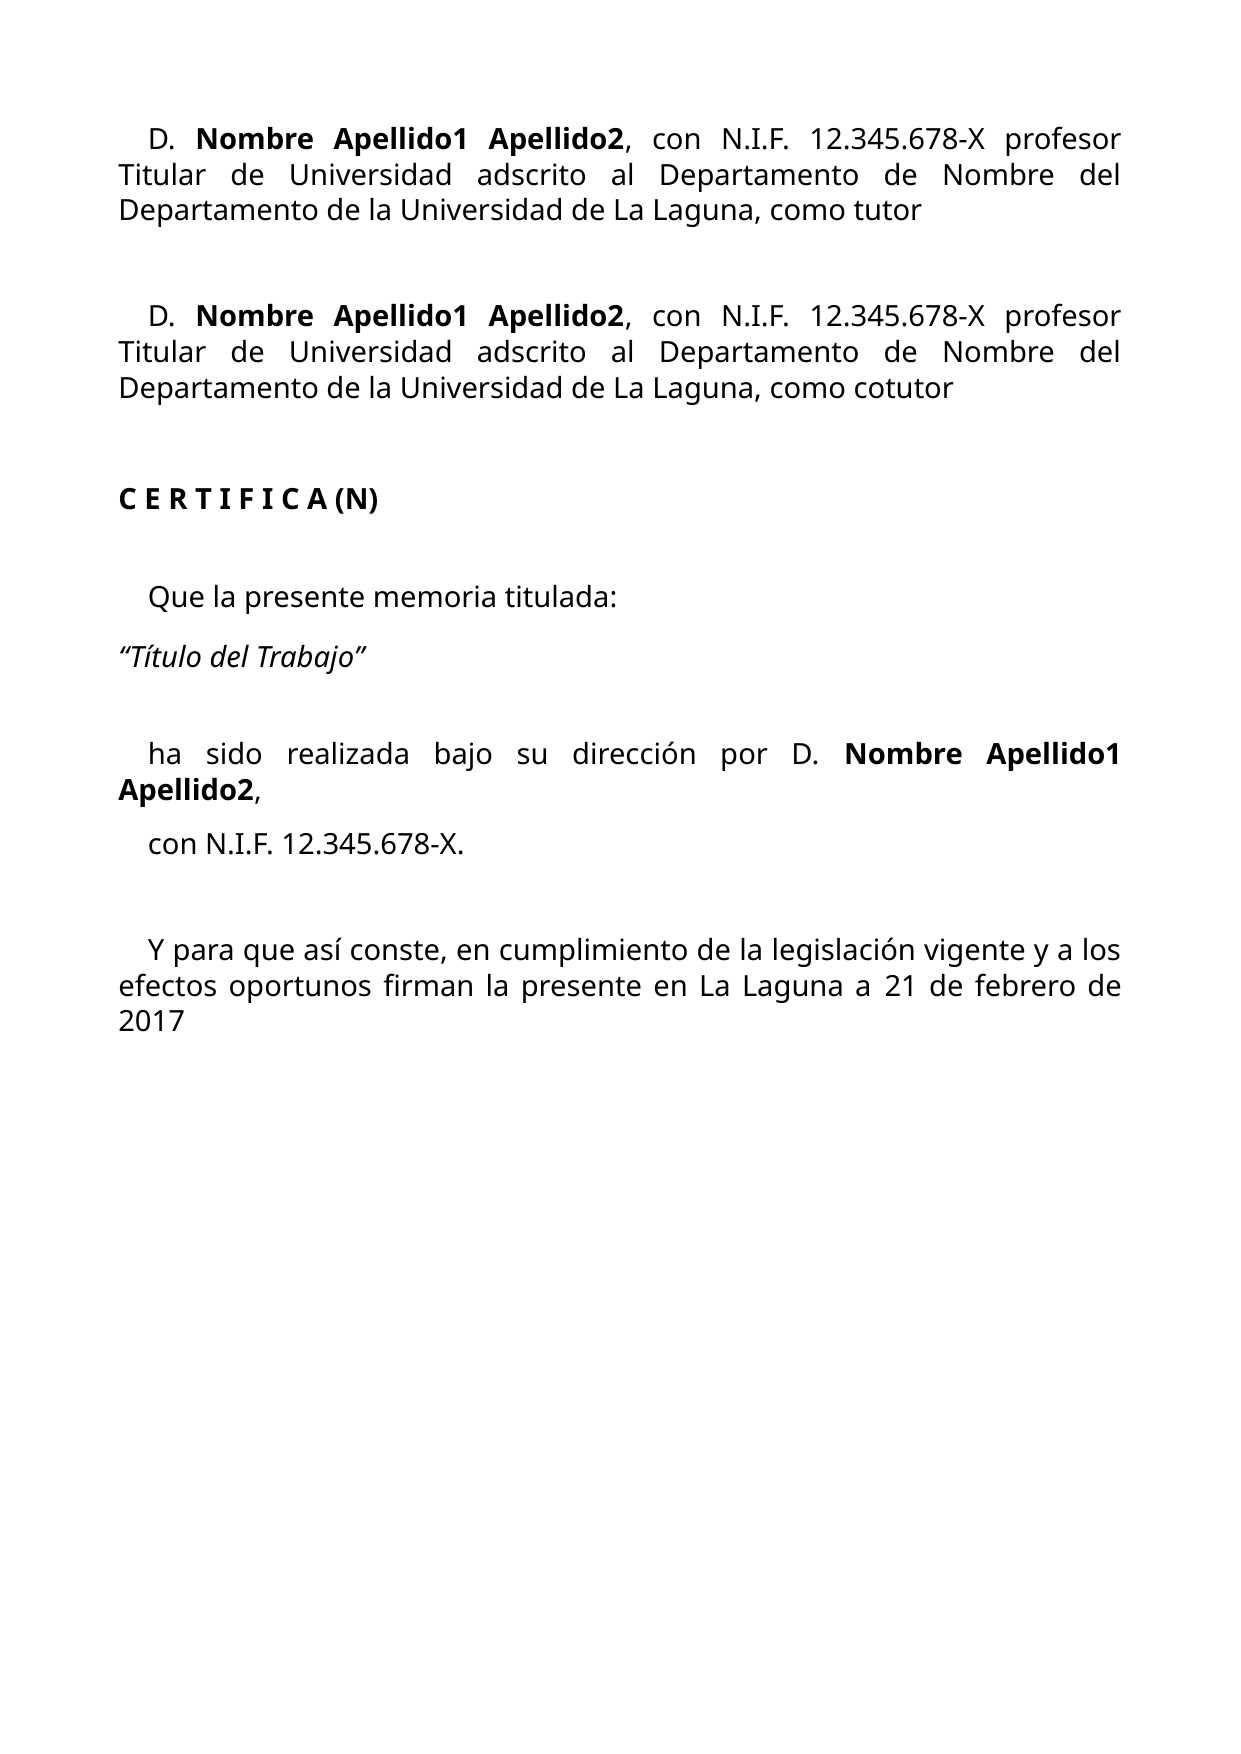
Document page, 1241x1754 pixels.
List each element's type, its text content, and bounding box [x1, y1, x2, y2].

text ha sido realizada bajo su dirección por D. Nombre Apellido1 Apellido2, [118, 733, 1122, 809]
text Y para que así conste, en cumplimiento de la legislación vigente y a los efectos oportunos firman la presente en La Laguna a 21 de febrero de 2017 [118, 929, 1122, 1040]
text D. Nombre Apellido1 Apellido2, con N.I.F. 12.345.678-X profesor Titular de Universidad adscrito al Departamento de Nombre del Departamento de la Universidad de La Laguna, como cotutor [118, 295, 1122, 407]
text “Título del Trabajo” [118, 636, 1122, 676]
text con N.I.F. 12.345.678-X. [118, 823, 1122, 863]
text D. Nombre Apellido1 Apellido2, con N.I.F. 12.345.678-X profesor Titular de Universidad adscrito al Departamento de Nombre del Departamento de la Universidad de La Laguna, como tutor [118, 118, 1122, 229]
text Que la presente memoria titulada: [118, 576, 1122, 616]
text C E R T I F I C A (N) [118, 479, 1122, 518]
